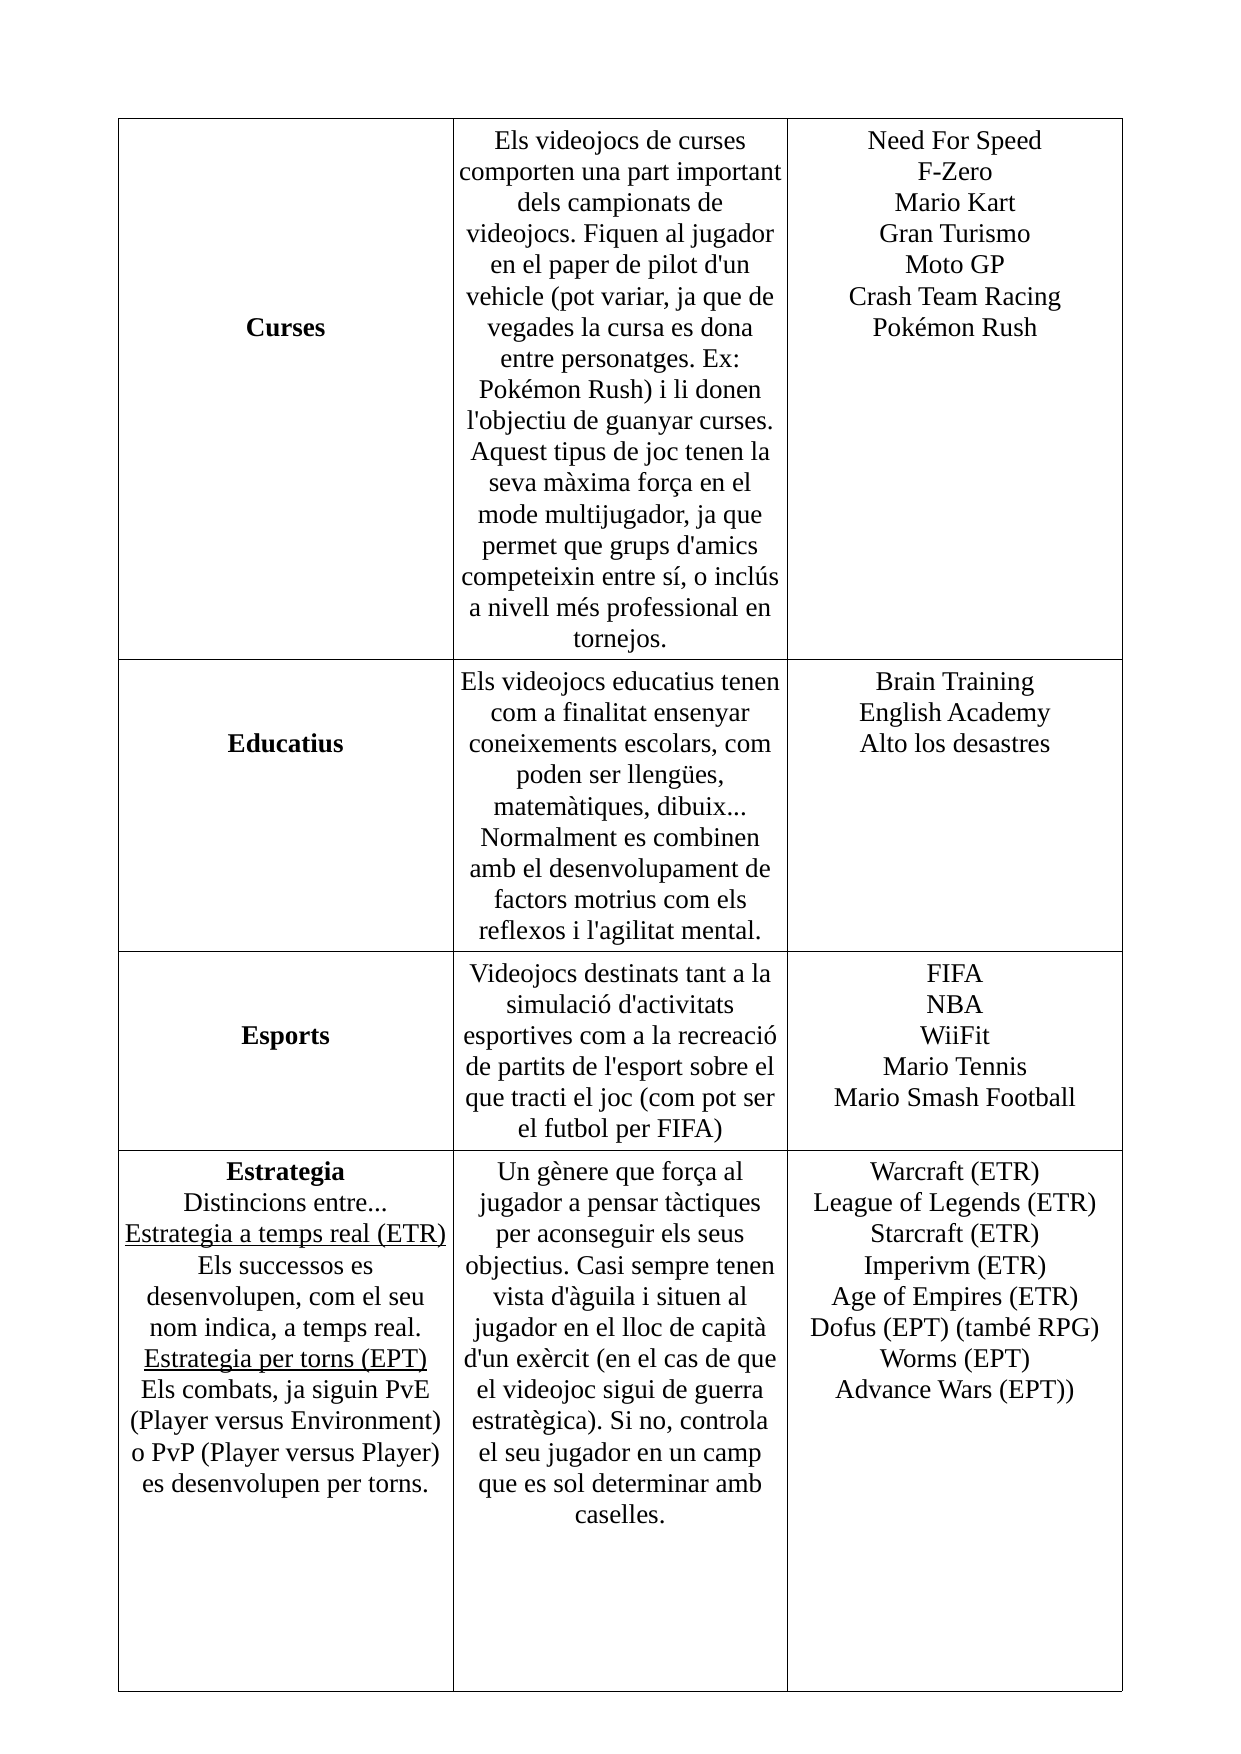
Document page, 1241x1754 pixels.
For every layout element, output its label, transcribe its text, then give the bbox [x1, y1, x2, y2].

table_cell Curses [119, 119, 453, 659]
table_cell Estrategia Distincions entre... Estrategia a temps real (ETR) Els successos es desenvolupen, com el seu nom indica, a temps real. Estrategia per torns (EPT) Els combats, ja siguin PvE (Player versus Environment) o PvP (Player versus Player) es desenvolupen per torns. [119, 1151, 453, 1691]
table_cell Esports [119, 952, 453, 1149]
table_cell Els videojocs educatius tenen com a finalitat ensenyar coneixements escolars, com poden ser llengües, matemàtiques, dibuix... Normalment es combinen amb el desenvolupament de factors motrius com els reflexos i l'agilitat mental. [454, 660, 787, 951]
table_cell Brain Training English Academy Alto los desastres [788, 660, 1122, 951]
table_cell Warcraft (ETR) League of Legends (ETR) Starcraft (ETR) Imperivm (ETR) Age of Empires (ETR) Dofus (EPT) (també RPG) Worms (EPT) Advance Wars (EPT)) [788, 1151, 1122, 1691]
table_cell Un gènere que força al jugador a pensar tàctiques per aconseguir els seus objectius. Casi sempre tenen vista d'àguila i situen al jugador en el lloc de capità d'un exèrcit (en el cas de que el videojoc sigui de guerra estratègica). Si no, controla el seu jugador en un camp que es sol determinar amb caselles. [454, 1151, 787, 1691]
table_cell Educatius [119, 660, 453, 951]
table_cell FIFA NBA WiiFit Mario Tennis Mario Smash Football [788, 952, 1122, 1149]
table_cell Need For Speed F-Zero Mario Kart Gran Turismo Moto GP Crash Team Racing Pokémon Rush [788, 119, 1122, 659]
table_cell Els videojocs de curses comporten una part important dels campionats de videojocs. Fiquen al jugador en el paper de pilot d'un vehicle (pot variar, ja que de vegades la cursa es dona entre personatges. Ex: Pokémon Rush) i li donen l'objectiu de guanyar curses. Aquest tipus de joc tenen la seva màxima força en el mode multijugador, ja que permet que grups d'amics competeixin entre sí, o inclús a nivell més professional en tornejos. [454, 119, 787, 659]
table_cell Videojocs destinats tant a la simulació d'activitats esportives com a la recreació de partits de l'esport sobre el que tracti el joc (com pot ser el futbol per FIFA) [454, 952, 787, 1149]
